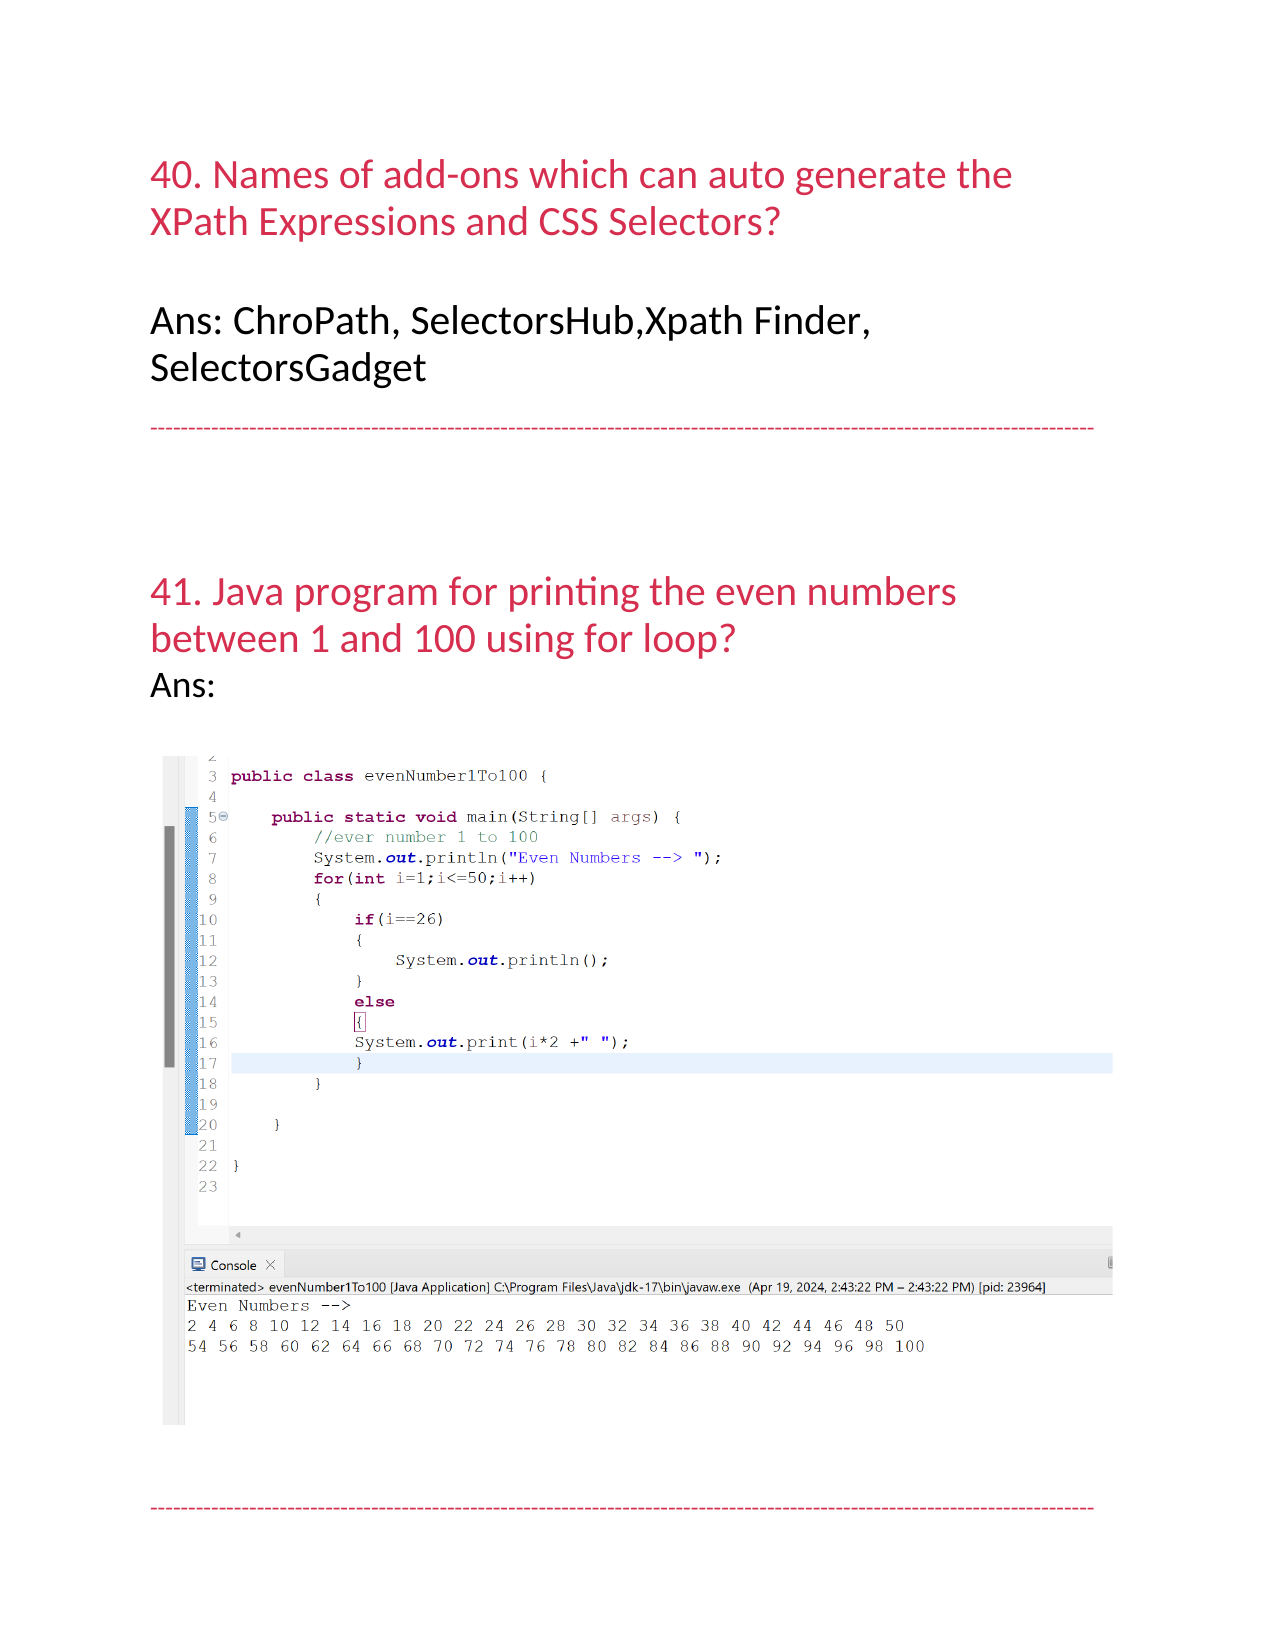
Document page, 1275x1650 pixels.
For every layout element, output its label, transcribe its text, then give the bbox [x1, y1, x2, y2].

text ---------------------------------------------------------------------------------------------------------------------------- [150, 1493, 1125, 1519]
text 41. Java program for printing the even numbers between 1 and 100 using for loop? [150, 567, 1100, 663]
text Ans: ChroPath, SelectorsHub,Xpath Finder, SelectorsGadget [150, 296, 1075, 392]
text Ans: [150, 663, 1100, 706]
text ---------------------------------------------------------------------------------------------------------------------------- [150, 413, 1125, 439]
picture [162, 756, 1113, 1425]
text 40. Names of add-ons which can auto generate the XPath Expressions and CSS Selectors? [150, 150, 1075, 246]
